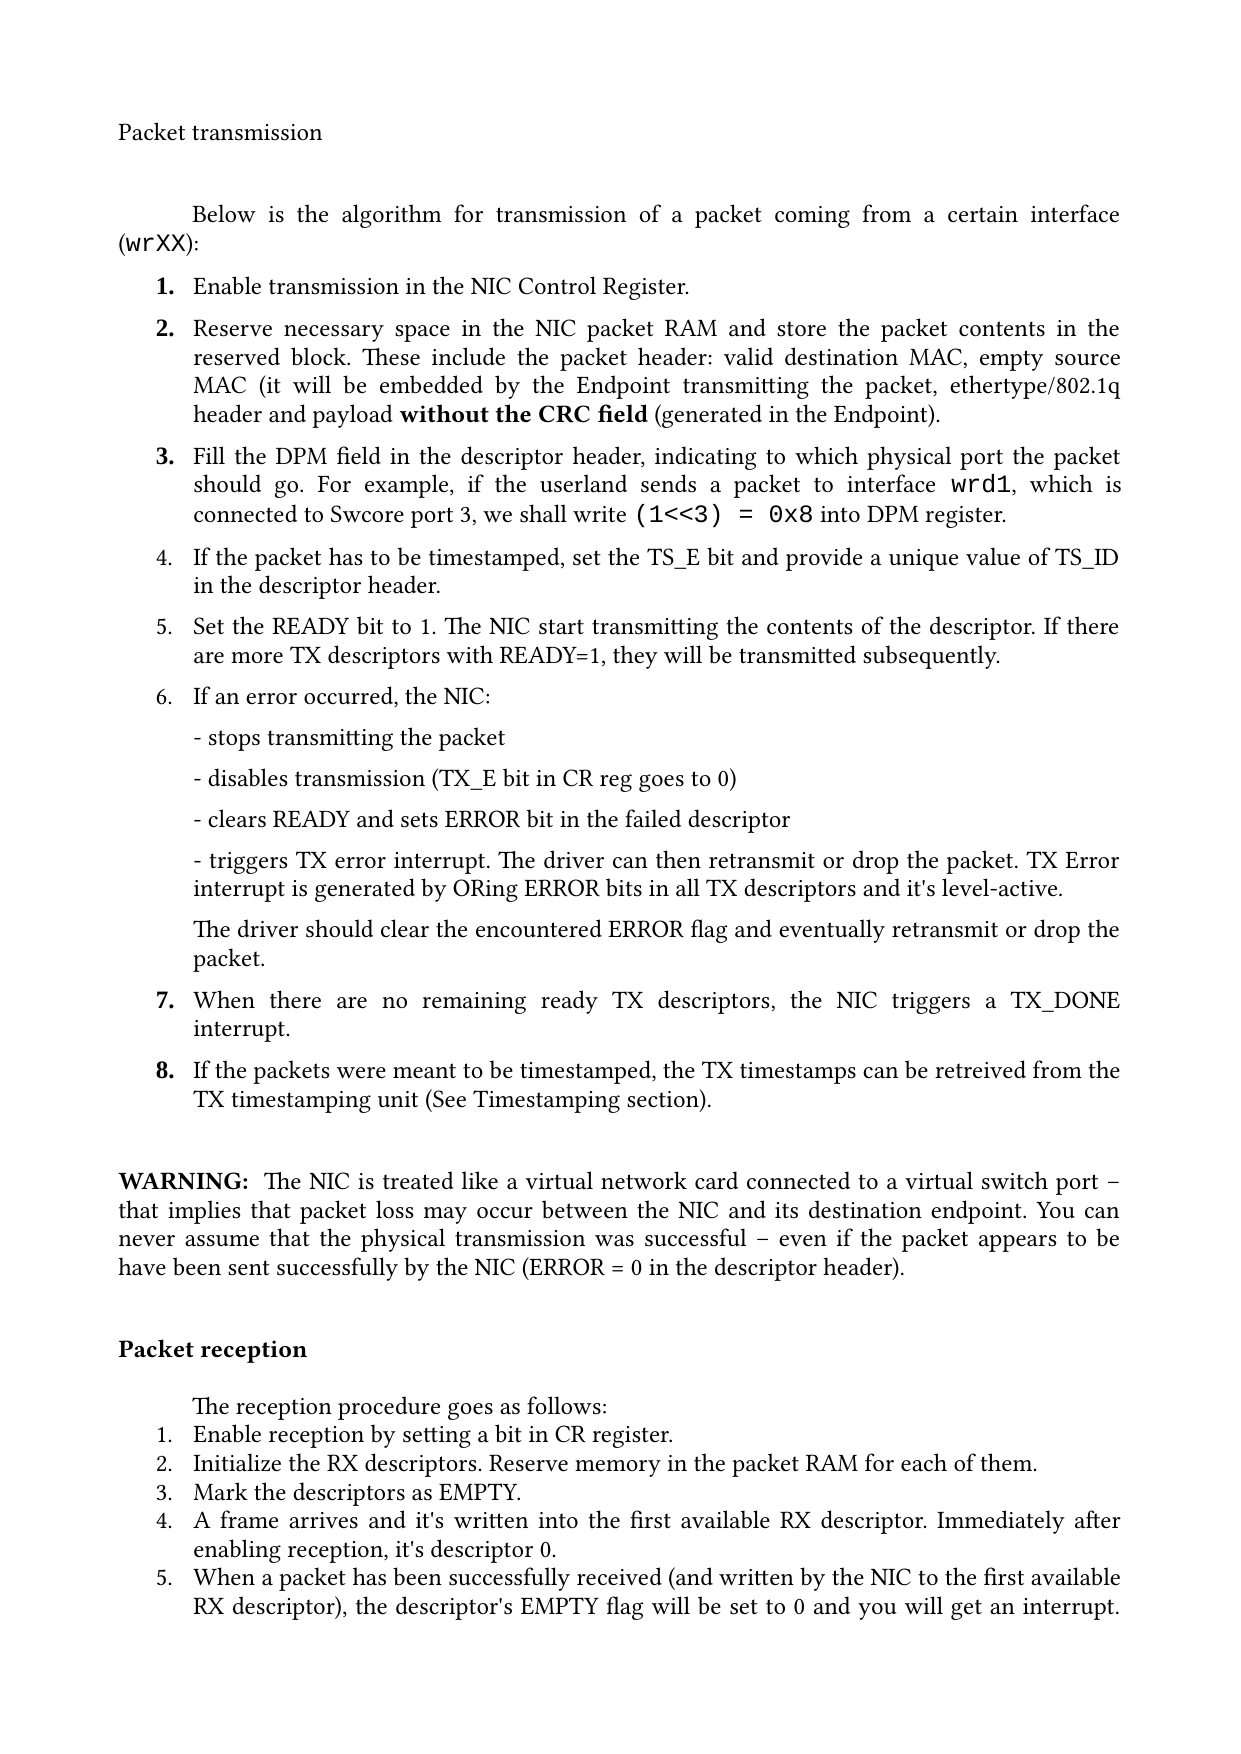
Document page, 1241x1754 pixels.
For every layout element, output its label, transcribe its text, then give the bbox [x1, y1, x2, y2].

list - disables transmission (TX_E bit in CR reg goes to 0) [156, 764, 1122, 792]
list - stops transmitting the packet [156, 723, 1122, 751]
list Enable reception by setting a bit in CR register. [156, 1420, 1122, 1449]
list When there are no remaining ready TX descriptors, the NIC triggers a TX_DONE interrupt. [156, 985, 1122, 1043]
text Packet reception [118, 1335, 1122, 1363]
list - triggers TX error interrupt. The driver can then retransmit or drop the packet. TX Error interrupt is generated by ORing ERROR bits in all TX descriptors and it's level-active. [156, 846, 1122, 903]
list Mark the descriptors as EMPTY. [156, 1477, 1122, 1506]
list Reserve necessary space in the NIC packet RAM and store the packet contents in the reserved block. These include the packet header: valid destination MAC, empty source MAC (it will be embedded by the Endpoint transmitting the packet, ethertype/802.1q header and payload without the CRC field (generated in the Endpoint). [156, 313, 1122, 428]
list Set the READY bit to 1. The NIC start transmitting the contents of the descriptor. If there are more TX descriptors with READY=1, they will be transmitted subsequently. [156, 612, 1122, 669]
list If the packets were meant to be timestamped, the TX timestamps can be retreived from the TX timestamping unit (See Timestamping section). [156, 1056, 1122, 1113]
text Packet transmission [118, 118, 1122, 147]
list When a packet has been successfully received (and written by the NIC to the first available RX descriptor), the descriptor's EMPTY flag will be set to 0 and you will get an interrupt. [156, 1563, 1122, 1620]
text The reception procedure goes as follows: [118, 1392, 1122, 1420]
list If the packet has to be timestamped, set the TS_E bit and provide a unique value of TS_ID in the descriptor header. [156, 542, 1122, 599]
text WARNING: The NIC is treated like a virtual network card connected to a virtual switch port – that implies that packet loss may occur between the NIC and its destination endpoint. You can never assume that the physical transmission was successful – even if the packet appears to be have been sent successfully by the NIC (ERROR = 0 in the descriptor header). [118, 1167, 1122, 1281]
list A frame arrives and it's written into the first available RX descriptor. Immediately after enabling reception, it's descriptor 0. [156, 1506, 1122, 1563]
list - clears READY and sets ERROR bit in the failed descriptor [156, 805, 1122, 833]
list Fill the DPM field in the descriptor header, indicating to which physical port the packet should go. For example, if the userland sends a packet to interface wrd1, which is connected to Swcore port 3, we shall write (1<<3) = 0x8 into DPM register. [156, 441, 1122, 530]
list The driver should clear the encountered ERROR flag and eventually retransmit or drop the packet. [156, 915, 1122, 972]
list Initialize the RX descriptors. Reserve memory in the packet RAM for each of them. [156, 1449, 1122, 1477]
list If an error occurred, the NIC: [156, 682, 1122, 710]
text Below is the algorithm for transmission of a packet coming from a certain interface (wrXX): [118, 200, 1122, 259]
list Enable transmission in the NIC Control Register. [156, 271, 1122, 301]
